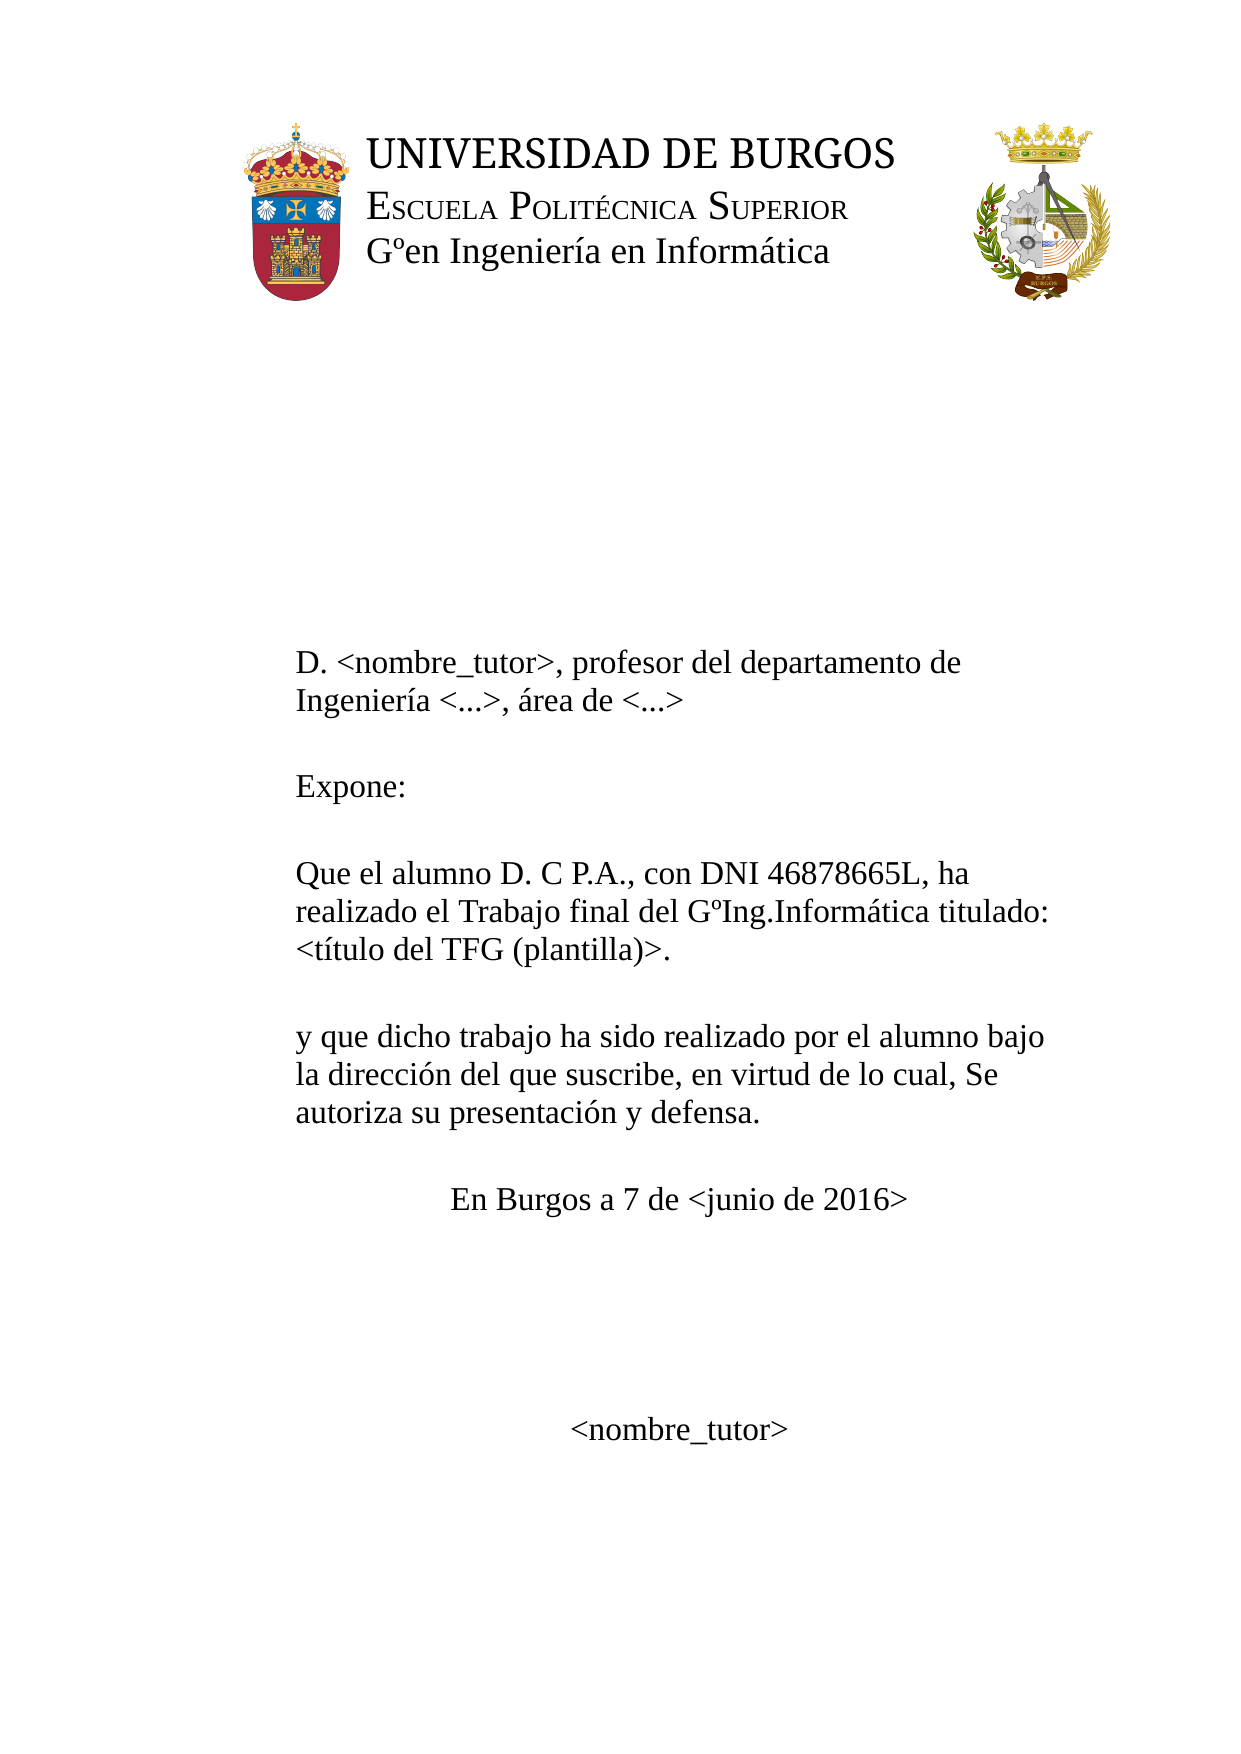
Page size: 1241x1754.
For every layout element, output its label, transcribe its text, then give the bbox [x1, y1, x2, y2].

text D. <nombre_tutor>, profesor del departamento de Ingeniería <...>, área de <...> [295, 642, 1063, 719]
picture [242, 123, 350, 301]
text y que dicho trabajo ha sido realizado por el alumno bajo la dirección del que suscribe, en virtud de lo cual, Se autoriza su presentación y defensa. [295, 1016, 1063, 1131]
text Expone: [295, 767, 1063, 805]
picture [973, 123, 1111, 301]
text Que el alumno D. C P.A., con DNI 46878665L, ha realizado el Trabajo final del GºIng.Informática titulado: <título del TFG (plantilla)>. [295, 853, 1063, 968]
text En Burgos a 7 de <junio de 2016> [295, 1179, 1063, 1217]
text <nombre_tutor> [295, 1409, 1063, 1447]
